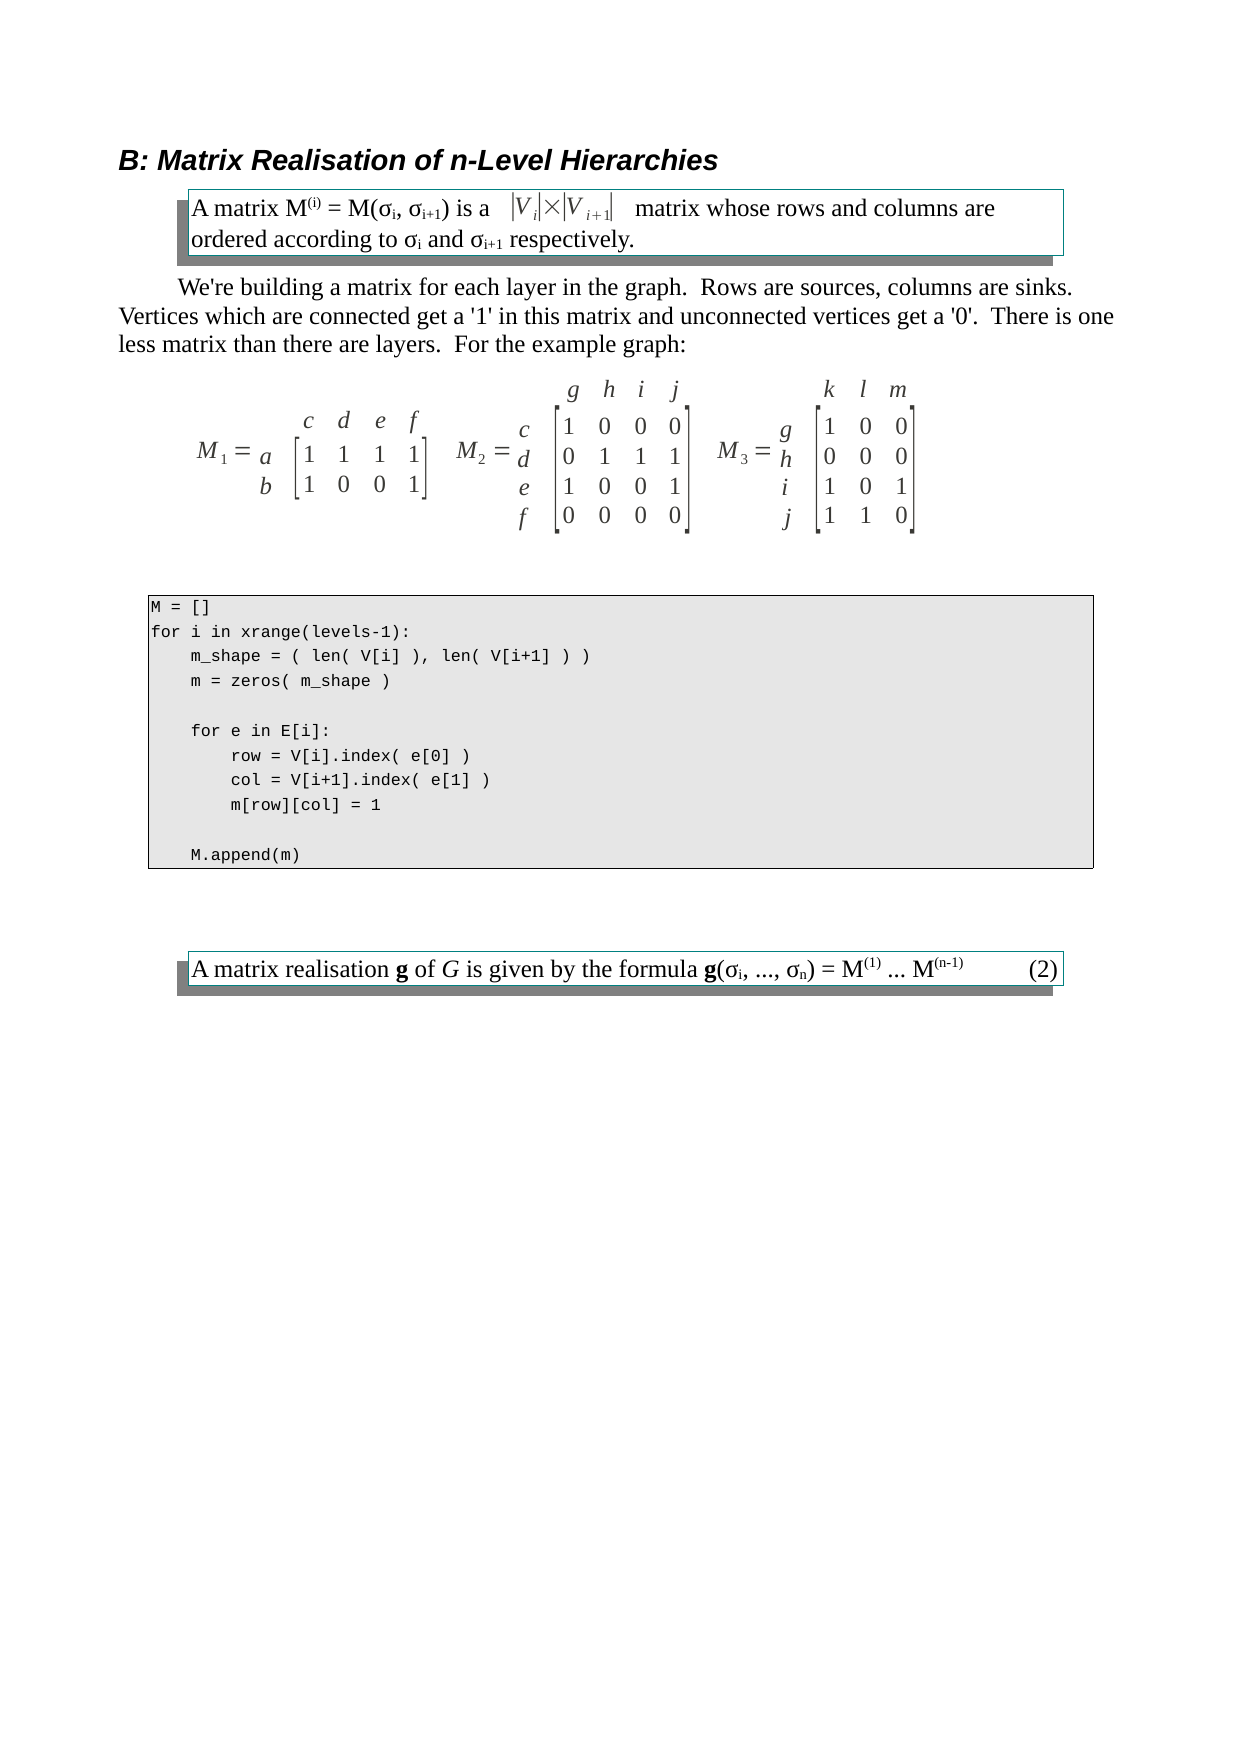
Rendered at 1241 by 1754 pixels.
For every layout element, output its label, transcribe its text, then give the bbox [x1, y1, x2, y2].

text row = V[i].index( e[0] ) [149, 744, 1093, 766]
text m = zeros( m_shape ) [149, 670, 1093, 692]
text m_shape = ( len( V[i] ), len( V[i+1] ) ) [149, 645, 1093, 667]
text M = [] [149, 596, 1093, 617]
subtitle B: Matrix Realisation of n-Level Hierarchies [118, 143, 1122, 177]
text col = V[i+1].index( e[1] ) [149, 769, 1093, 791]
text for e in E[i]: [149, 719, 1093, 741]
text We're building a matrix for each layer in the graph. Rows are sources, columns are sinks. Vertices which are connected get a '1' in this matrix and unconnected vertices get a '0'. There is one less matrix than there are layers. For the example graph: [118, 272, 1122, 358]
text M.append(m) [149, 843, 1093, 868]
text for i in xrange(levels-1): [149, 620, 1093, 642]
text A matrix realisation g of G is given by the formula g(σi, ..., σn) = M(1) ... M(n-1) (2) [189, 952, 1063, 985]
text A matrix M(i) = M(σi, σi+1) is amatrix whose rows and columns are ordered according to σi and σi+1 respectively. [189, 190, 1063, 255]
text m[row][col] = 1 [149, 794, 1093, 816]
